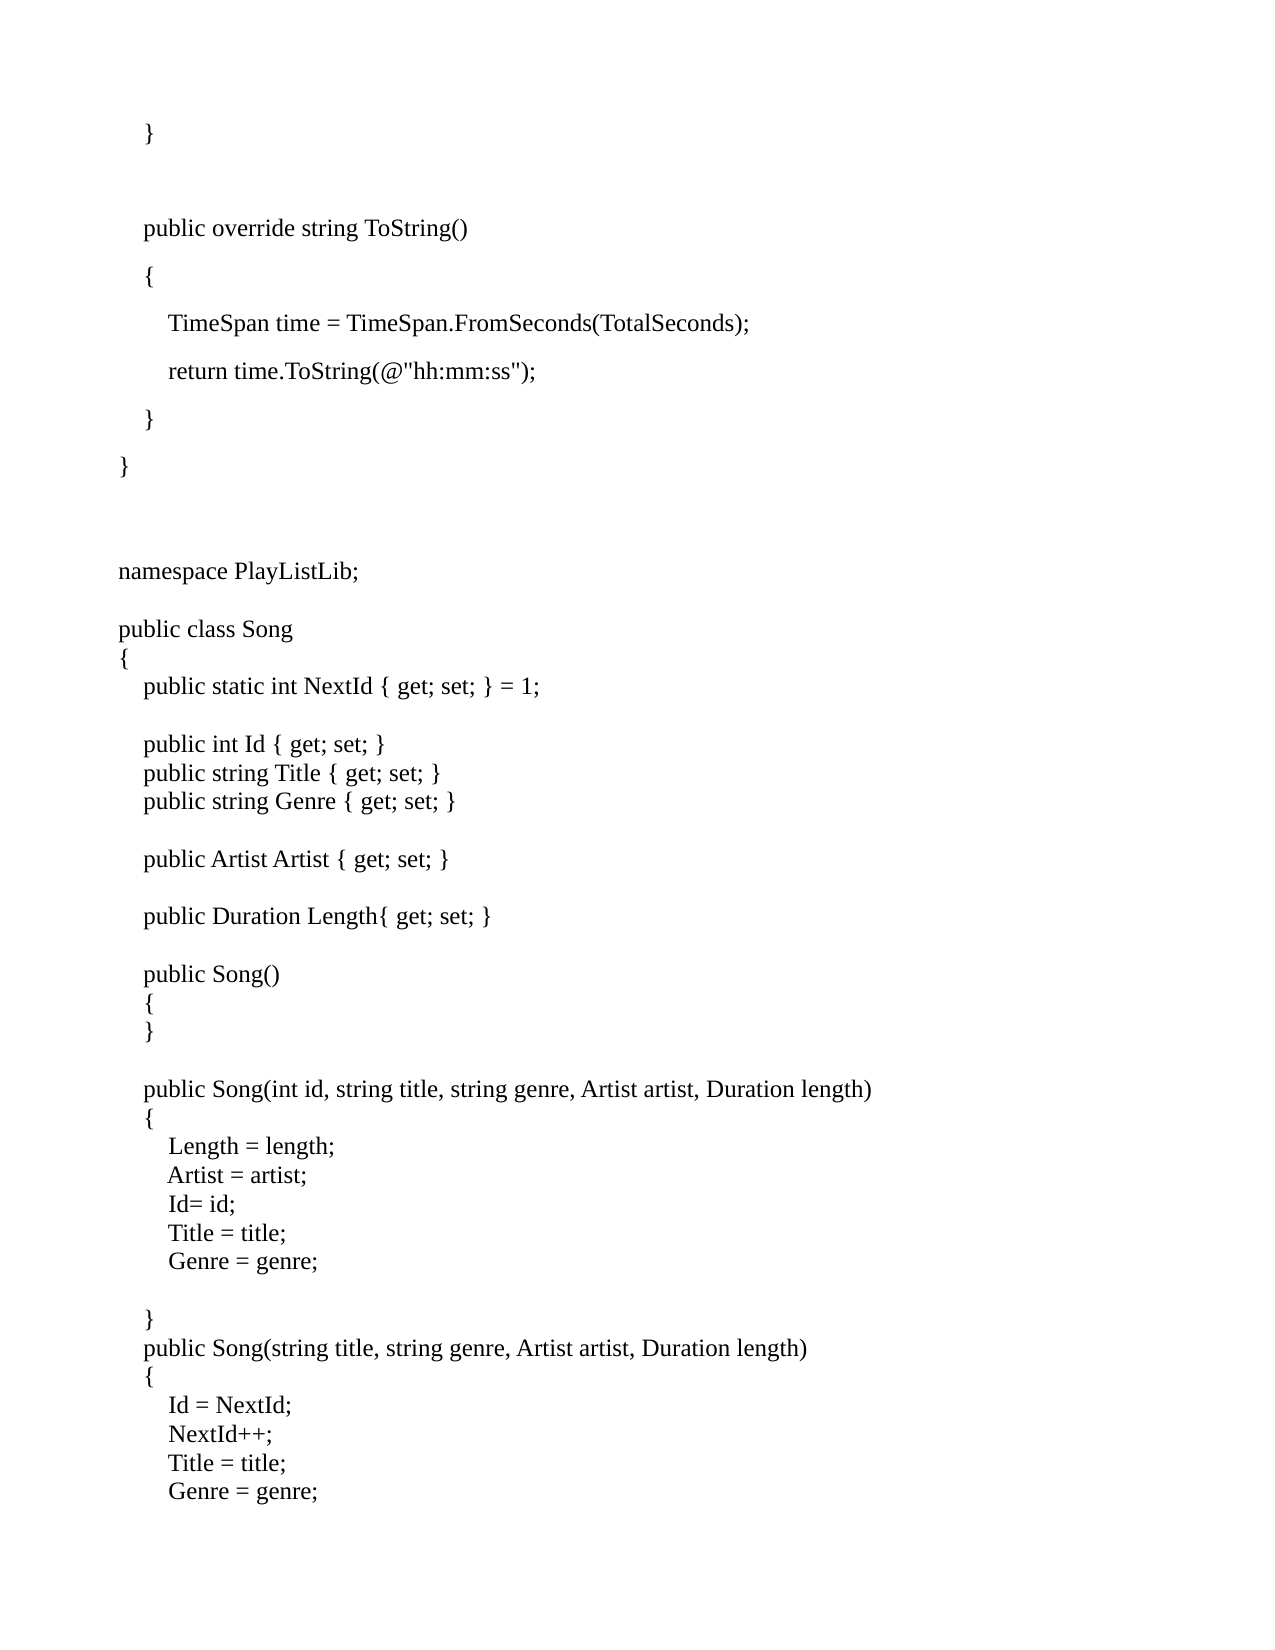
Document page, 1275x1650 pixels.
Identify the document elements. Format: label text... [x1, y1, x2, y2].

text { [118, 1361, 1157, 1390]
text Length = length; [118, 1131, 1157, 1160]
text public string Genre { get; set; } [118, 786, 1157, 815]
text NextId++; [118, 1419, 1157, 1448]
text public override string ToString() [118, 213, 1157, 242]
text { [118, 643, 1157, 671]
text public Artist Artist { get; set; } [118, 844, 1157, 873]
text return time.ToString(@"hh:mm:ss"); [118, 356, 1157, 385]
text } [118, 1016, 1157, 1045]
text Id = NextId; [118, 1390, 1157, 1419]
text public static int NextId { get; set; } = 1; [118, 671, 1157, 700]
text public Song(int id, string title, string genre, Artist artist, Duration length) [118, 1074, 1157, 1103]
text } [118, 404, 1157, 432]
text Genre = genre; [118, 1246, 1157, 1275]
text Title = title; [118, 1448, 1157, 1476]
text Id= id; [118, 1189, 1157, 1218]
text namespace PlayListLib; [118, 556, 1157, 585]
text } [118, 118, 1157, 147]
text TimeSpan time = TimeSpan.FromSeconds(TotalSeconds); [118, 308, 1157, 337]
text public string Title { get; set; } [118, 758, 1157, 786]
text public Duration Length{ get; set; } [118, 901, 1157, 930]
text { [118, 988, 1157, 1016]
text public Song() [118, 959, 1157, 988]
text } [118, 451, 1157, 480]
text Artist = artist; [118, 1160, 1157, 1189]
text public class Song [118, 614, 1157, 643]
text Title = title; [118, 1218, 1157, 1246]
text } [118, 1304, 1157, 1333]
text { [118, 261, 1157, 290]
text public int Id { get; set; } [118, 729, 1157, 758]
text public Song(string title, string genre, Artist artist, Duration length) [118, 1333, 1157, 1361]
text Genre = genre; [118, 1476, 1157, 1505]
text { [118, 1103, 1157, 1131]
